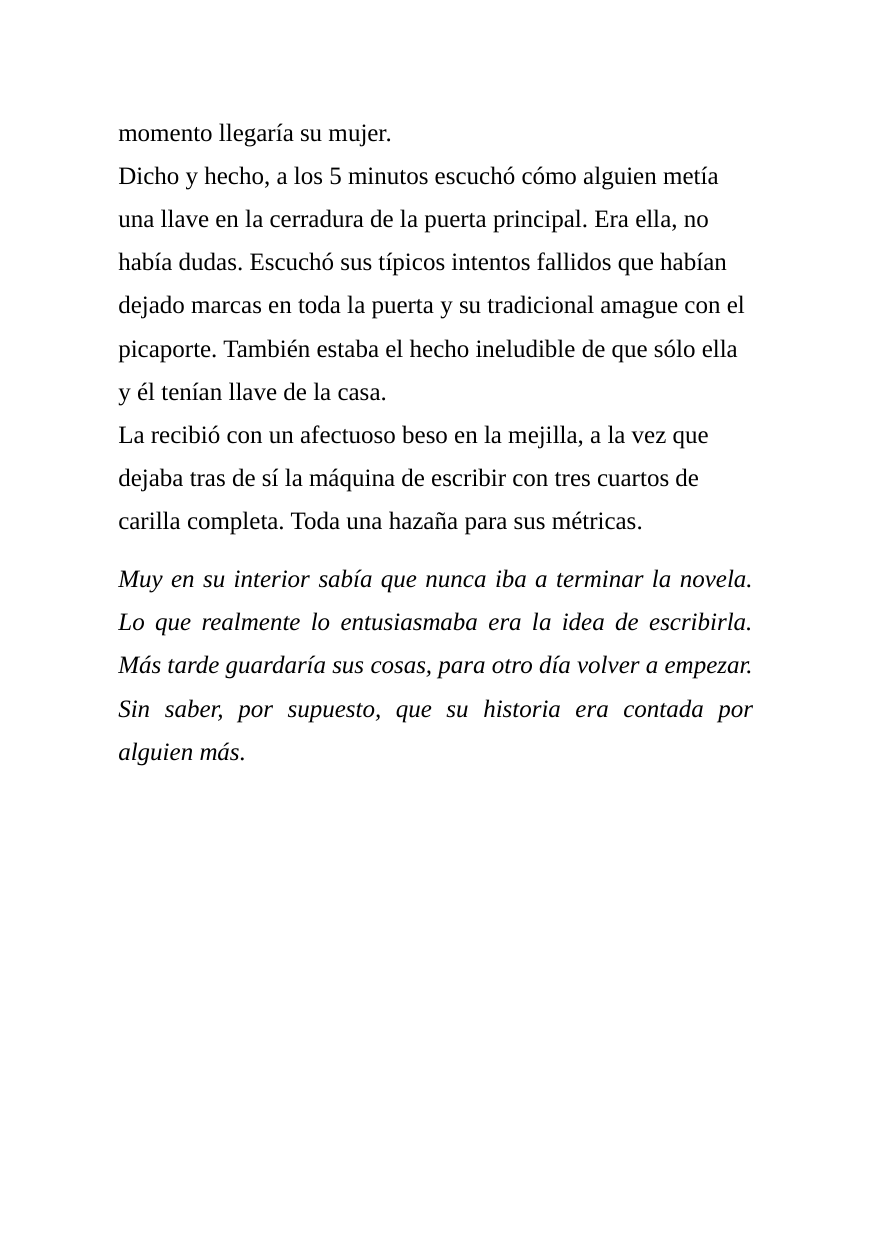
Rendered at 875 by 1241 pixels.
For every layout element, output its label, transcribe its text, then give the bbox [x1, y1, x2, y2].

text La recibió con un afectuoso beso en la mejilla, a la vez que dejaba tras de sí la máquina de escribir con tres cuartos de carilla completa. Toda una hazaña para sus métricas. [118, 420, 756, 535]
text momento llegaría su mujer. [118, 118, 756, 147]
text Dicho y hecho, a los 5 minutos escuchó cómo alguien metía una llave en la cerradura de la puerta principal. Era ella, no había dudas. Escuchó sus típicos intentos fallidos que habían dejado marcas en toda la puerta y su tradicional amague con el picaporte. También estaba el hecho ineludible de que sólo ella y él tenían llave de la casa. [118, 161, 756, 406]
text Muy en su interior sabía que nunca iba a terminar la novela. Lo que realmente lo entusiasmaba era la idea de escribirla. Más tarde guardaría sus cosas, para otro día volver a empezar. Sin saber, por supuesto, que su historia era contada por alguien más. [118, 564, 756, 766]
